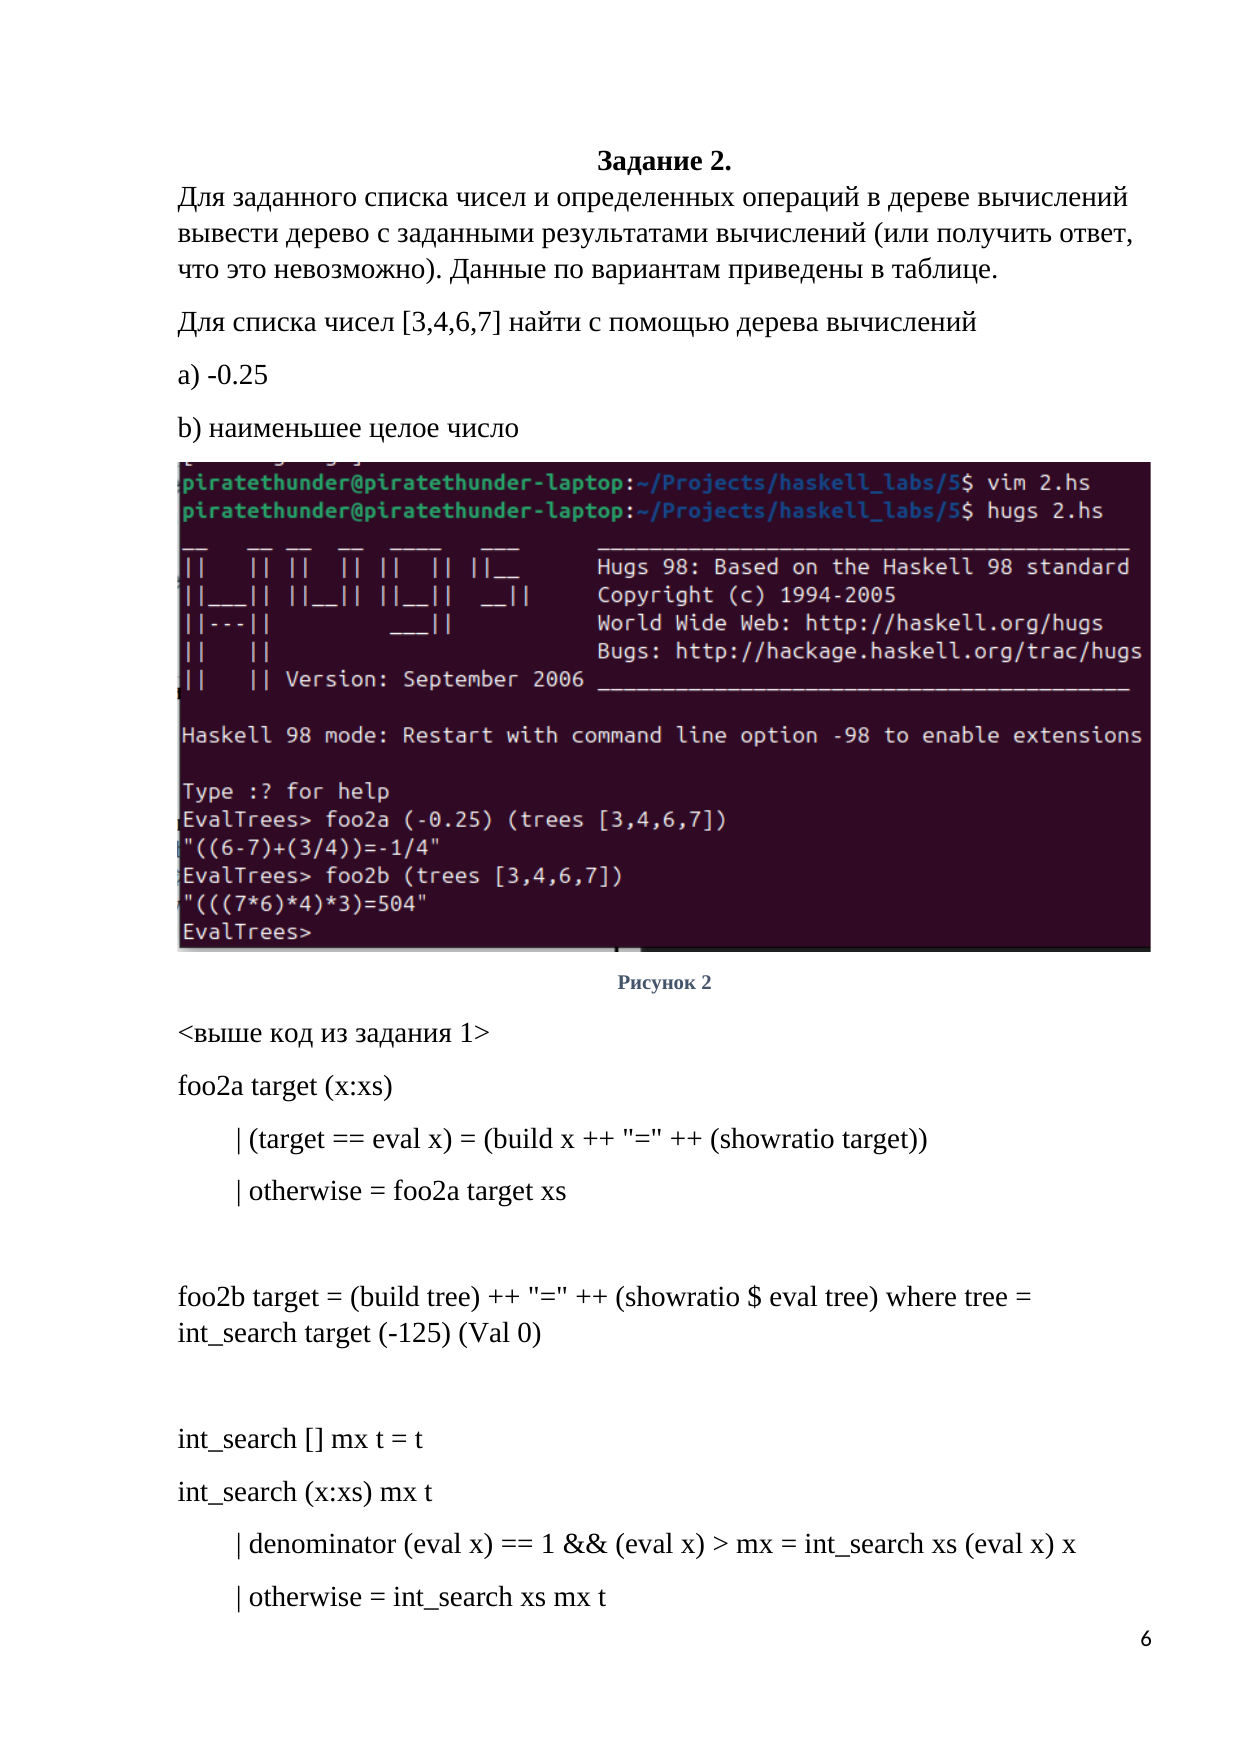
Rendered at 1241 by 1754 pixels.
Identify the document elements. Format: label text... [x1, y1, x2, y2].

text | (target == eval x) = (build x ++ "=" ++ (showratio target)) [177, 1121, 1152, 1154]
text foo2b target = (build tree) ++ "=" ++ (showratio $ eval tree) where tree = int_search target (-125) (Val 0) [177, 1279, 1152, 1349]
text | otherwise = int_search xs mx t [177, 1579, 1152, 1613]
text | denominator (eval x) == 1 && (eval x) > mx = int_search xs (eval x) x [177, 1527, 1152, 1560]
text b) наименьшее целое число [177, 410, 1152, 443]
text <выше код из задания 1> [177, 1015, 1152, 1049]
text int_search [] mx t = t [177, 1421, 1152, 1454]
text foo2a target (x:xs) [177, 1068, 1152, 1101]
text Для списка чисел [3,4,6,7] найти с помощью дерева вычислений [177, 304, 1152, 338]
subtitle Задание 2. [177, 143, 1152, 177]
text | otherwise = foo2a target xs [177, 1173, 1152, 1207]
text Рисунок 2 [177, 970, 1152, 994]
text a) -0.25 [177, 357, 1152, 391]
text Для заданного списка чисел и определенных операций в дереве вычислений вывести дерево с заданными результатами вычислений (или получить ответ, что это невозможно). Данные по вариантам приведены в таблице. [177, 179, 1152, 285]
text int_search (x:xs) mx t [177, 1474, 1152, 1507]
picture [177, 462, 1151, 952]
